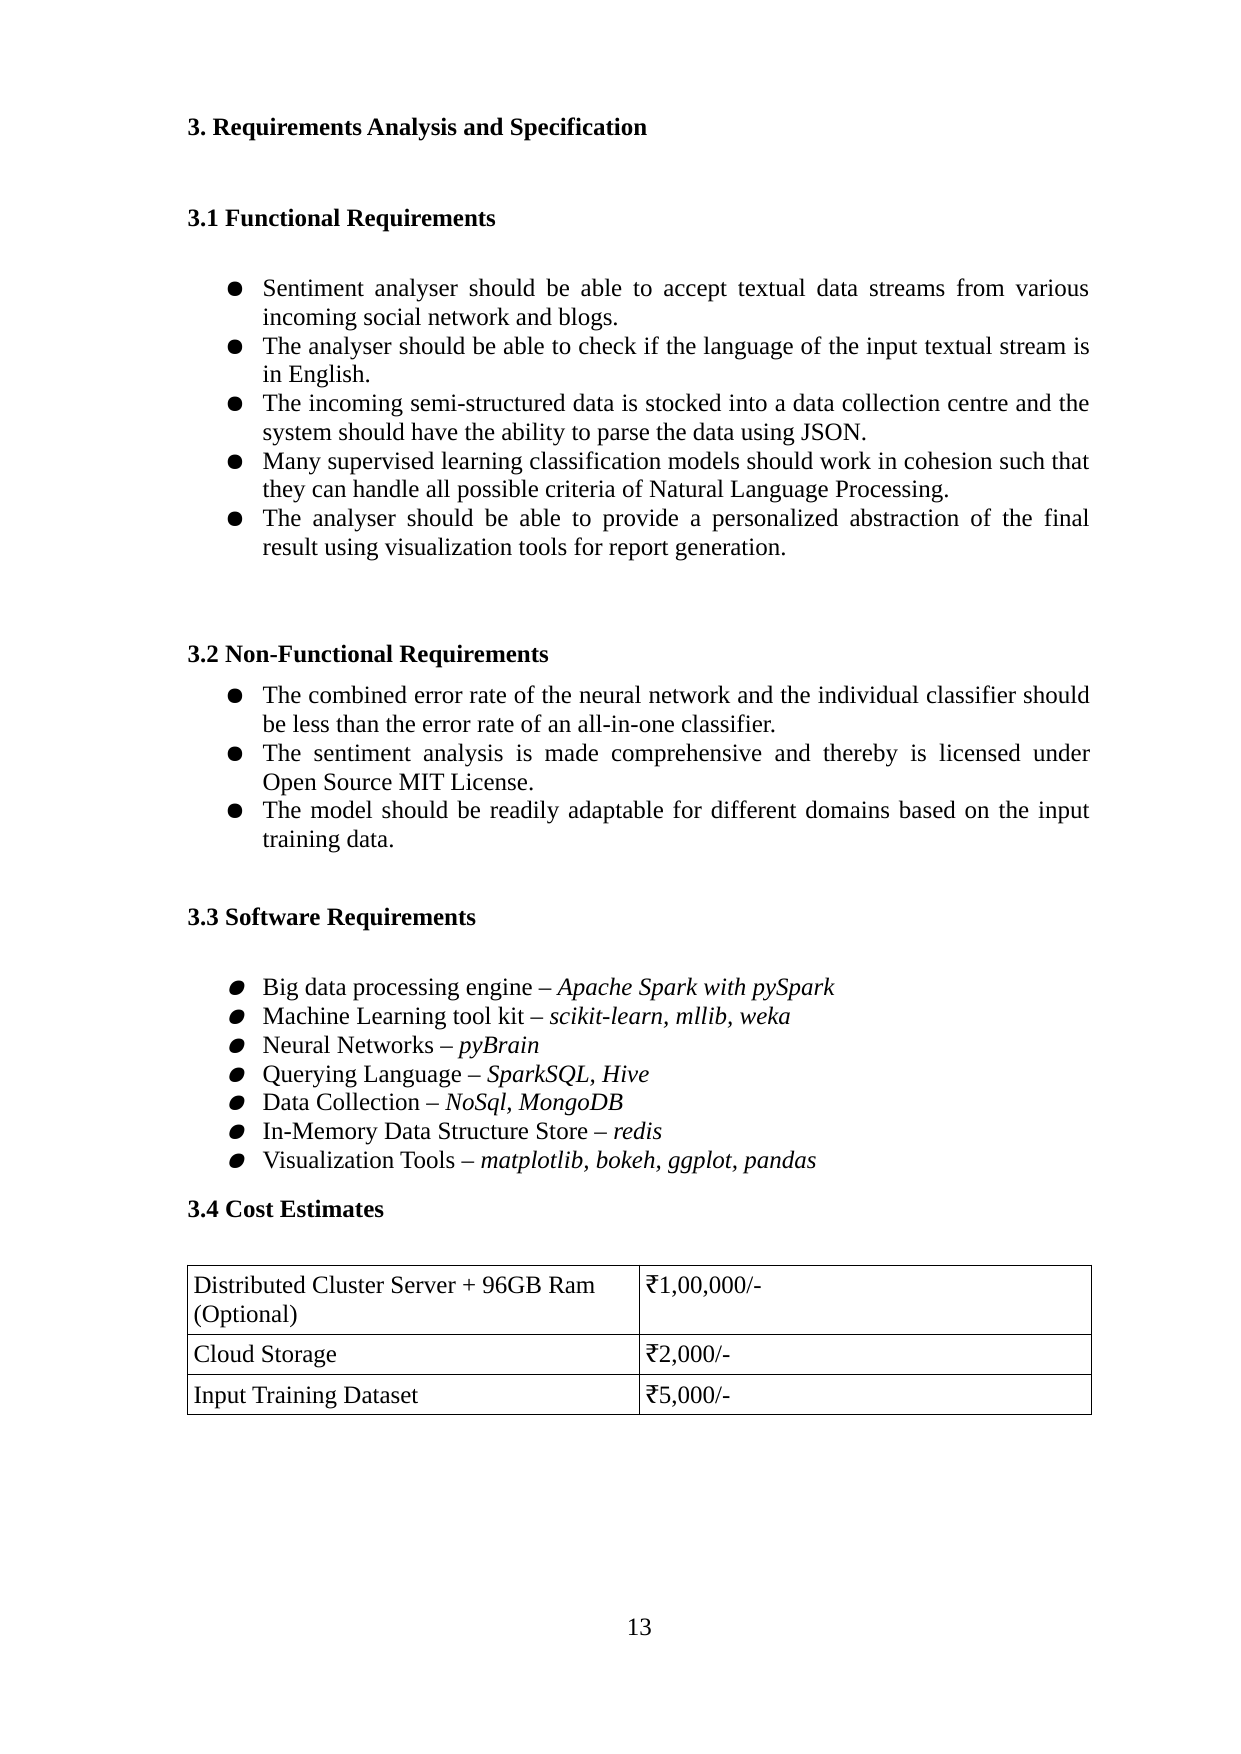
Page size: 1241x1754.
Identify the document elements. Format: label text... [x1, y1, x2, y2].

subtitle 3. Requirements Analysis and Specification [187, 112, 1091, 141]
table_header Distributed Cluster Server + 96GB Ram (Optional) [188, 1266, 639, 1334]
list The analyser should be able to check if the language of the input textual stream is in English. [225, 331, 1091, 388]
list Visualization Tools – matplotlib, bokeh, ggplot, pandas [225, 1145, 1091, 1174]
list Big data processing engine – Apache Spark with pySpark [225, 972, 1091, 1001]
list Data Collection – NoSql, MongoDB [225, 1087, 1091, 1116]
list Machine Learning tool kit – scikit-learn, mllib, weka [225, 1001, 1091, 1030]
subtitle 3.1 Functional Requirements [187, 203, 1091, 232]
list The analyser should be able to provide a personalized abstraction of the final result using visualization tools for report generation. [225, 503, 1091, 561]
table_cell Cloud Storage [188, 1335, 639, 1374]
list Neural Networks – pyBrain [225, 1030, 1091, 1059]
list Many supervised learning classification models should work in cohesion such that they can handle all possible criteria of Natural Language Processing. [225, 446, 1091, 503]
subtitle 3.3 Software Requirements [187, 902, 1091, 931]
list The sentiment analysis is made comprehensive and thereby is licensed under Open Source MIT License. [225, 738, 1091, 795]
subtitle 3.2 Non-Functional Requirements [187, 639, 1091, 668]
table_cell ₹5,000/- [640, 1375, 1091, 1414]
subtitle 3.4 Cost Estimates [187, 1194, 1091, 1223]
table_cell ₹2,000/- [640, 1335, 1091, 1374]
list In-Memory Data Structure Store – redis [225, 1116, 1091, 1145]
list Querying Language – SparkSQL, Hive [225, 1059, 1091, 1087]
list Sentiment analyser should be able to accept textual data streams from various incoming social network and blogs. [225, 273, 1091, 331]
table_cell Input Training Dataset [188, 1375, 639, 1414]
table_header ₹1,00,000/- [640, 1266, 1091, 1334]
list The model should be readily adaptable for different domains based on the input training data. [225, 795, 1091, 853]
list The combined error rate of the neural network and the individual classifier should be less than the error rate of an all-in-one classifier. [225, 680, 1091, 738]
list The incoming semi-structured data is stocked into a data collection centre and the system should have the ability to parse the data using JSON. [225, 388, 1091, 446]
